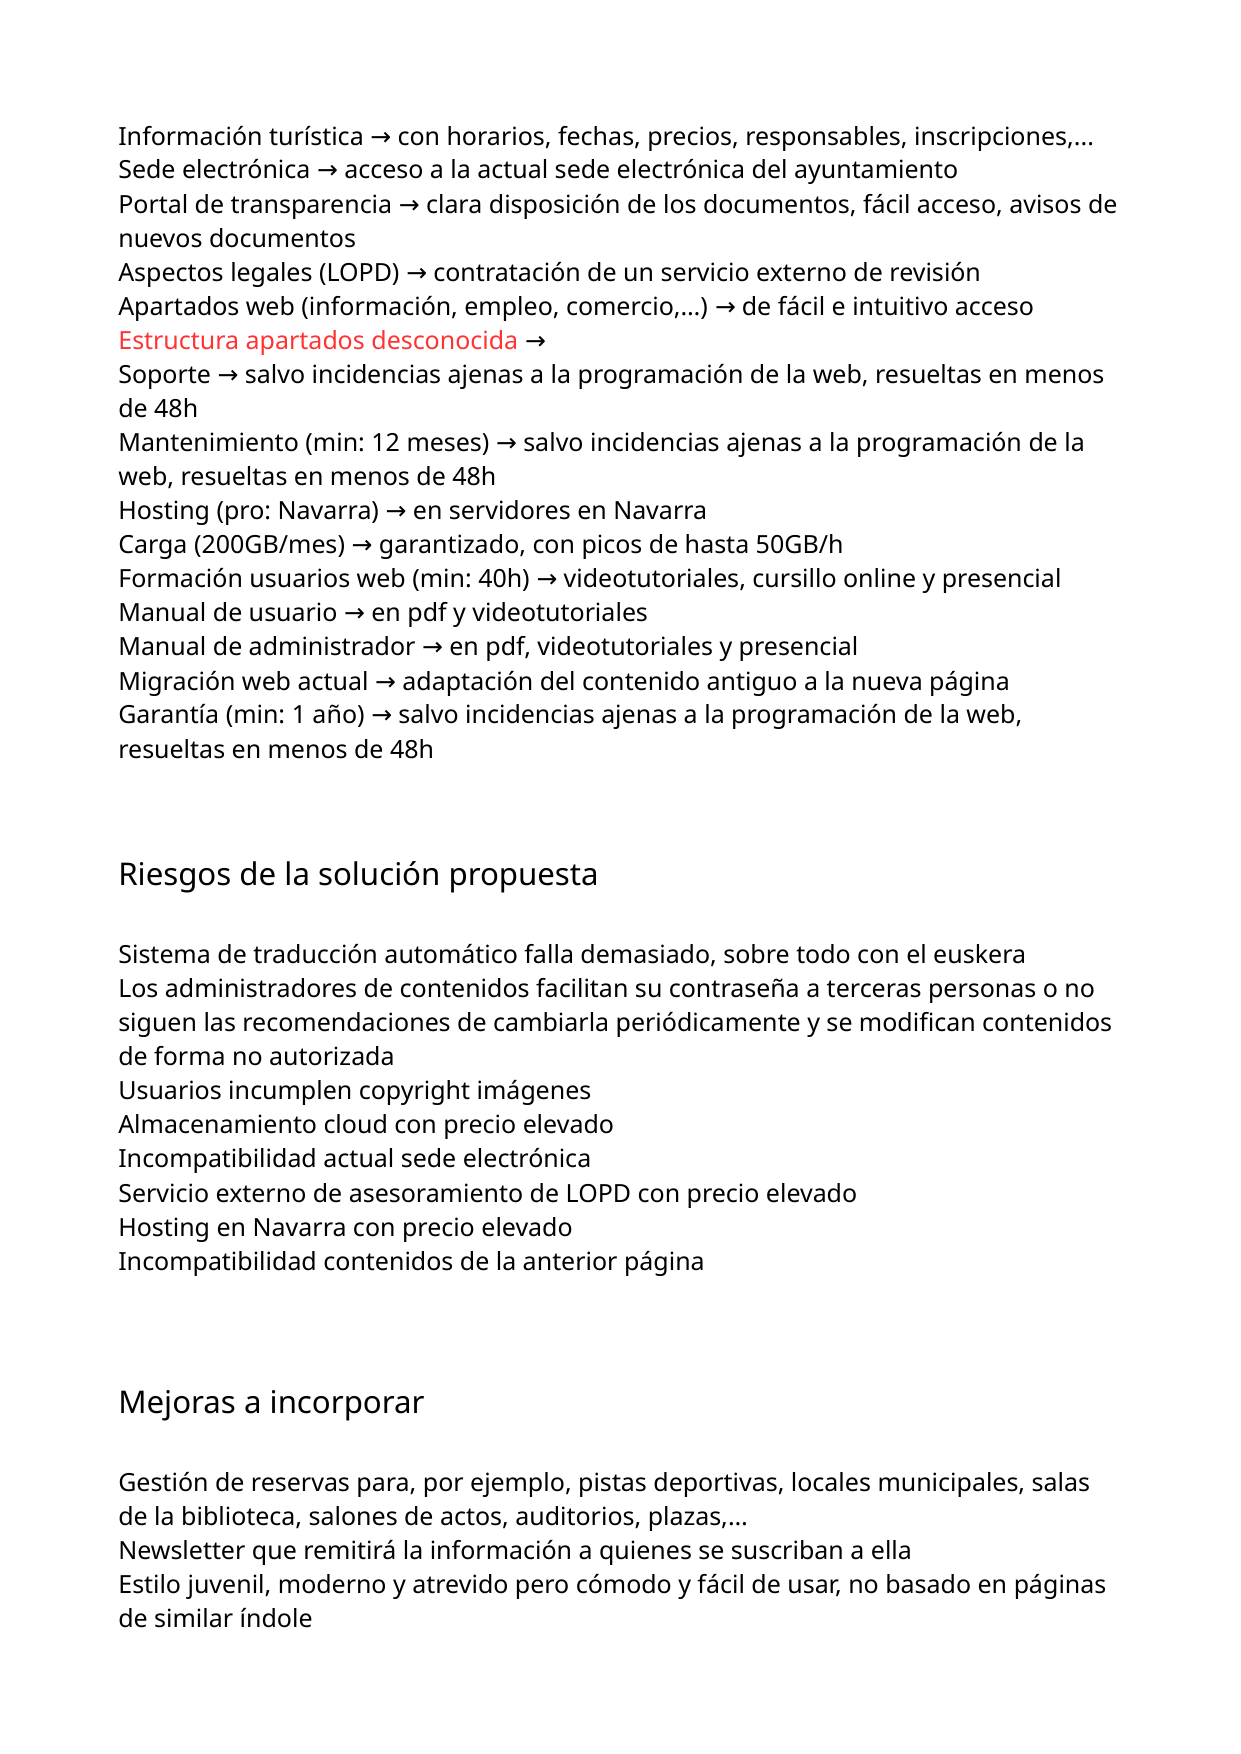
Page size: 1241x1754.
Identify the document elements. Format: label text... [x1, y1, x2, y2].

text Manual de administrador → en pdf, videotutoriales y presencial [118, 629, 1122, 663]
text Incompatibilidad actual sede electrónica [118, 1141, 1122, 1175]
text Los administradores de contenidos facilitan su contraseña a terceras personas o no siguen las recomendaciones de cambiarla periódicamente y se modifican contenidos de forma no autorizada [118, 971, 1122, 1073]
text Newsletter que remitirá la información a quienes se suscriban a ella [118, 1533, 1122, 1567]
text Carga (200GB/mes) → garantizado, con picos de hasta 50GB/h [118, 527, 1122, 561]
text Apartados web (información, empleo, comercio,…) → de fácil e intuitivo acceso [118, 288, 1122, 322]
text Sistema de traducción automático falla demasiado, sobre todo con el euskera [118, 937, 1122, 971]
text Mejoras a incorporar [118, 1379, 1122, 1422]
text Manual de usuario → en pdf y videotutoriales [118, 595, 1122, 629]
text Soporte → salvo incidencias ajenas a la programación de la web, resueltas en menos de 48h [118, 357, 1122, 425]
text Garantía (min: 1 año) → salvo incidencias ajenas a la programación de la web, resueltas en menos de 48h [118, 697, 1122, 765]
text Sede electrónica → acceso a la actual sede electrónica del ayuntamiento [118, 152, 1122, 186]
text Hosting en Navarra con precio elevado [118, 1209, 1122, 1243]
text Riesgos de la solución propuesta [118, 852, 1122, 894]
text Servicio externo de asesoramiento de LOPD con precio elevado [118, 1175, 1122, 1209]
text Migración web actual → adaptación del contenido antiguo a la nueva página [118, 663, 1122, 697]
text Aspectos legales (LOPD) → contratación de un servicio externo de revisión [118, 254, 1122, 288]
text Portal de transparencia → clara disposición de los documentos, fácil acceso, avisos de nuevos documentos [118, 186, 1122, 254]
text Información turística → con horarios, fechas, precios, responsables, inscripciones,... [118, 118, 1122, 152]
text Estructura apartados desconocida → [118, 322, 1122, 357]
text Incompatibilidad contenidos de la anterior página [118, 1243, 1122, 1277]
text Mantenimiento (min: 12 meses) → salvo incidencias ajenas a la programación de la web, resueltas en menos de 48h [118, 425, 1122, 493]
text Estilo juvenil, moderno y atrevido pero cómodo y fácil de usar, no basado en páginas de similar índole [118, 1567, 1122, 1635]
text Formación usuarios web (min: 40h) → videotutoriales, cursillo online y presencial [118, 561, 1122, 595]
text Almacenamiento cloud con precio elevado [118, 1107, 1122, 1141]
text Usuarios incumplen copyright imágenes [118, 1073, 1122, 1107]
text Hosting (pro: Navarra) → en servidores en Navarra [118, 493, 1122, 527]
text Gestión de reservas para, por ejemplo, pistas deportivas, locales municipales, salas de la biblioteca, salones de actos, auditorios, plazas,… [118, 1465, 1122, 1533]
